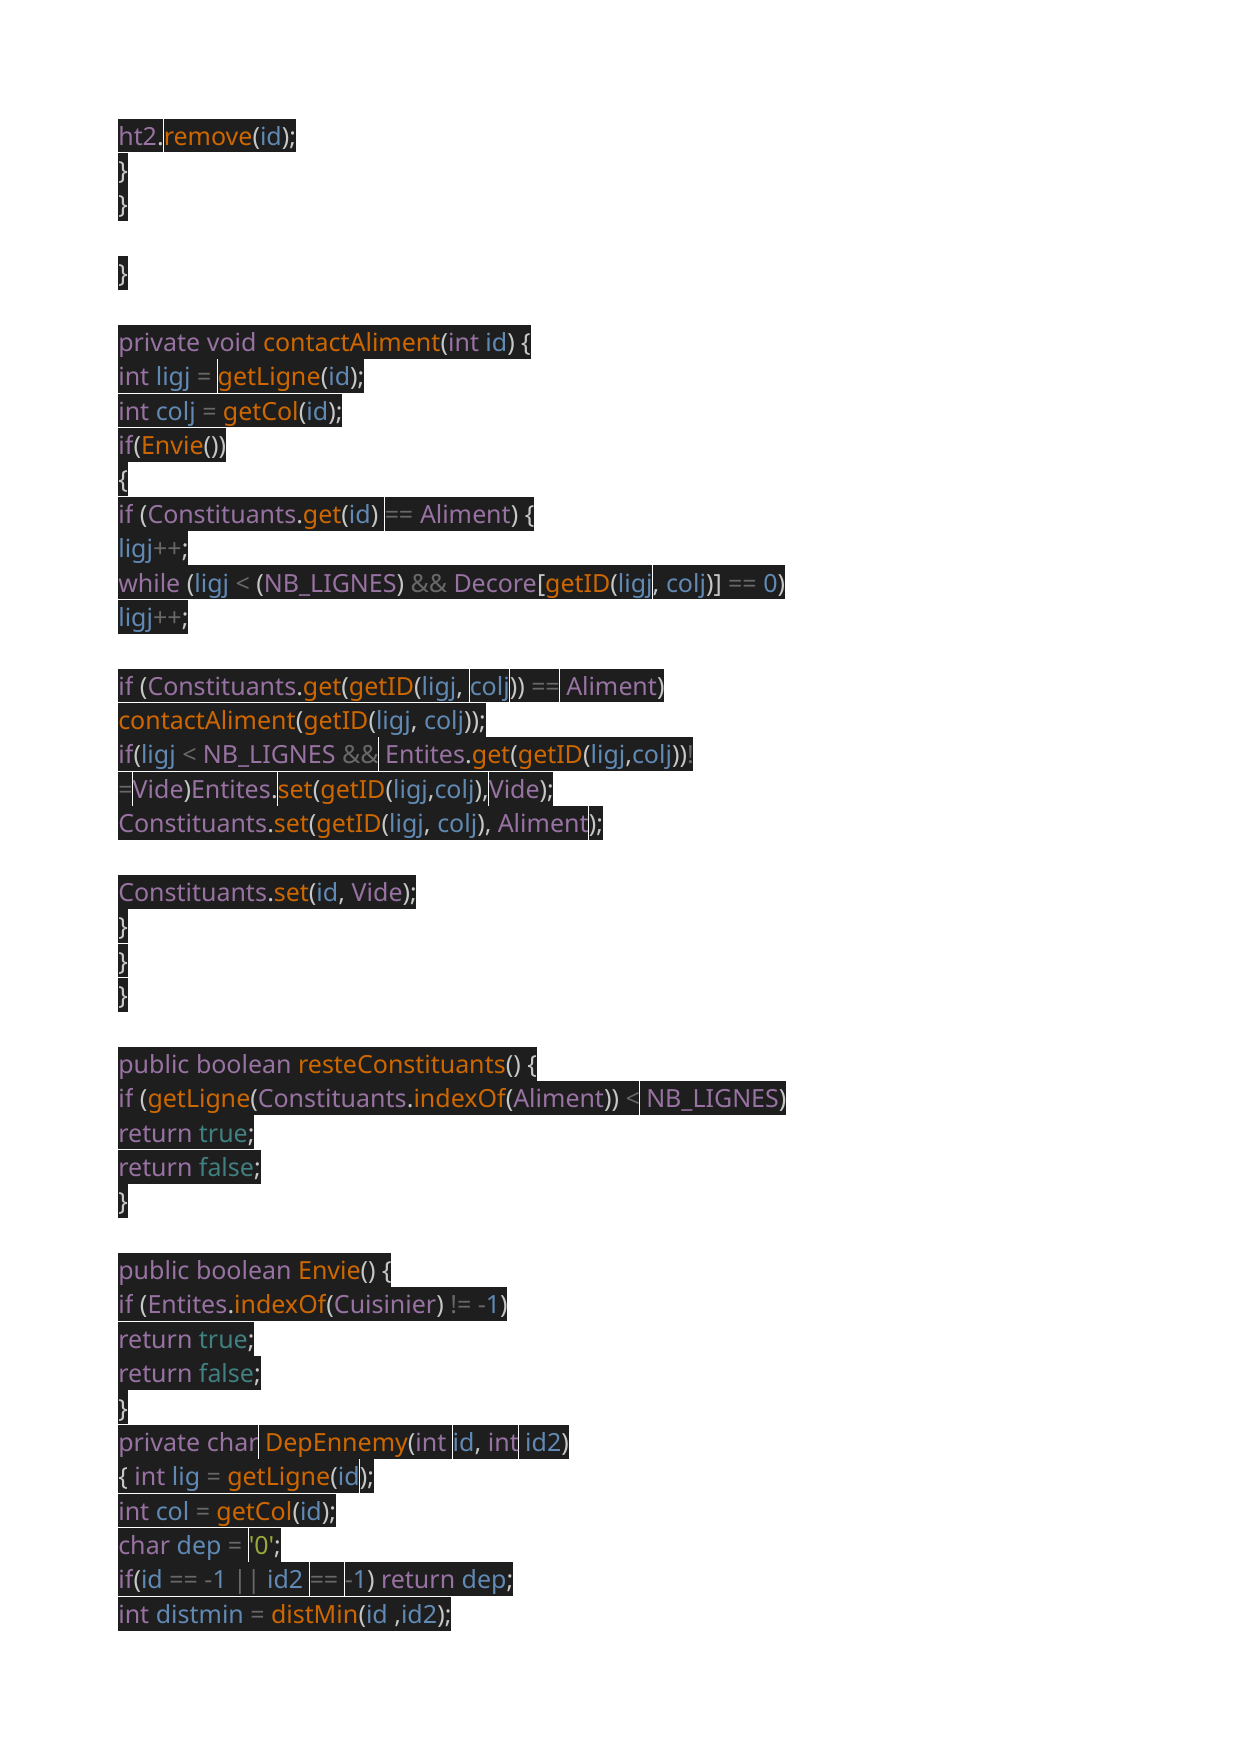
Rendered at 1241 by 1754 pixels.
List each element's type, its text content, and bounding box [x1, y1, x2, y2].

text int col = getCol(id); [118, 1493, 1122, 1527]
text ligj++; [118, 599, 1122, 634]
text int colj = getCol(id); [118, 393, 1122, 427]
text int ligj = getLigne(id); [118, 359, 1122, 393]
text char dep = '0'; [118, 1527, 1122, 1562]
text public boolean Envie() { [118, 1252, 1122, 1287]
text ligj++; [118, 531, 1122, 565]
text } [118, 1184, 1122, 1218]
text } [118, 152, 1122, 187]
text } [118, 187, 1122, 221]
text { int lig = getLigne(id); [118, 1459, 1122, 1493]
text return true; [118, 1321, 1122, 1356]
text int distmin = distMin(id ,id2); [118, 1596, 1122, 1631]
text return false; [118, 1149, 1122, 1184]
text Constituants.set(id, Vide); [118, 874, 1122, 909]
text } [118, 977, 1122, 1012]
text private void contactAliment(int id) { [118, 324, 1122, 359]
text return false; [118, 1356, 1122, 1390]
text private char DepEnnemy(int id, int id2) [118, 1424, 1122, 1459]
text } [118, 256, 1122, 290]
text ht2.remove(id); [118, 118, 1122, 152]
text if(Envie()) [118, 427, 1122, 462]
text Constituants.set(getID(ligj, colj), Aliment); [118, 806, 1122, 840]
text } [118, 909, 1122, 943]
text public boolean resteConstituants() { [118, 1046, 1122, 1081]
text if (Entites.indexOf(Cuisinier) != -1) [118, 1287, 1122, 1321]
text { [118, 462, 1122, 496]
text } [118, 1390, 1122, 1424]
text while (ligj < (NB_LIGNES) && Decore[getID(ligj, colj)] == 0) [118, 565, 1122, 599]
text if (Constituants.get(getID(ligj, colj)) == Aliment) [118, 668, 1122, 702]
text contactAliment(getID(ligj, colj)); [118, 702, 1122, 737]
text if (Constituants.get(id) == Aliment) { [118, 496, 1122, 531]
text } [118, 943, 1122, 977]
text if(ligj < NB_LIGNES && Entites.get(getID(ligj,colj))!=Vide)Entites.set(getID(ligj,colj),Vide); [118, 737, 1122, 806]
text return true; [118, 1115, 1122, 1149]
text if (getLigne(Constituants.indexOf(Aliment)) < NB_LIGNES) [118, 1081, 1122, 1115]
text if(id == -1 || id2 == -1) return dep; [118, 1562, 1122, 1596]
